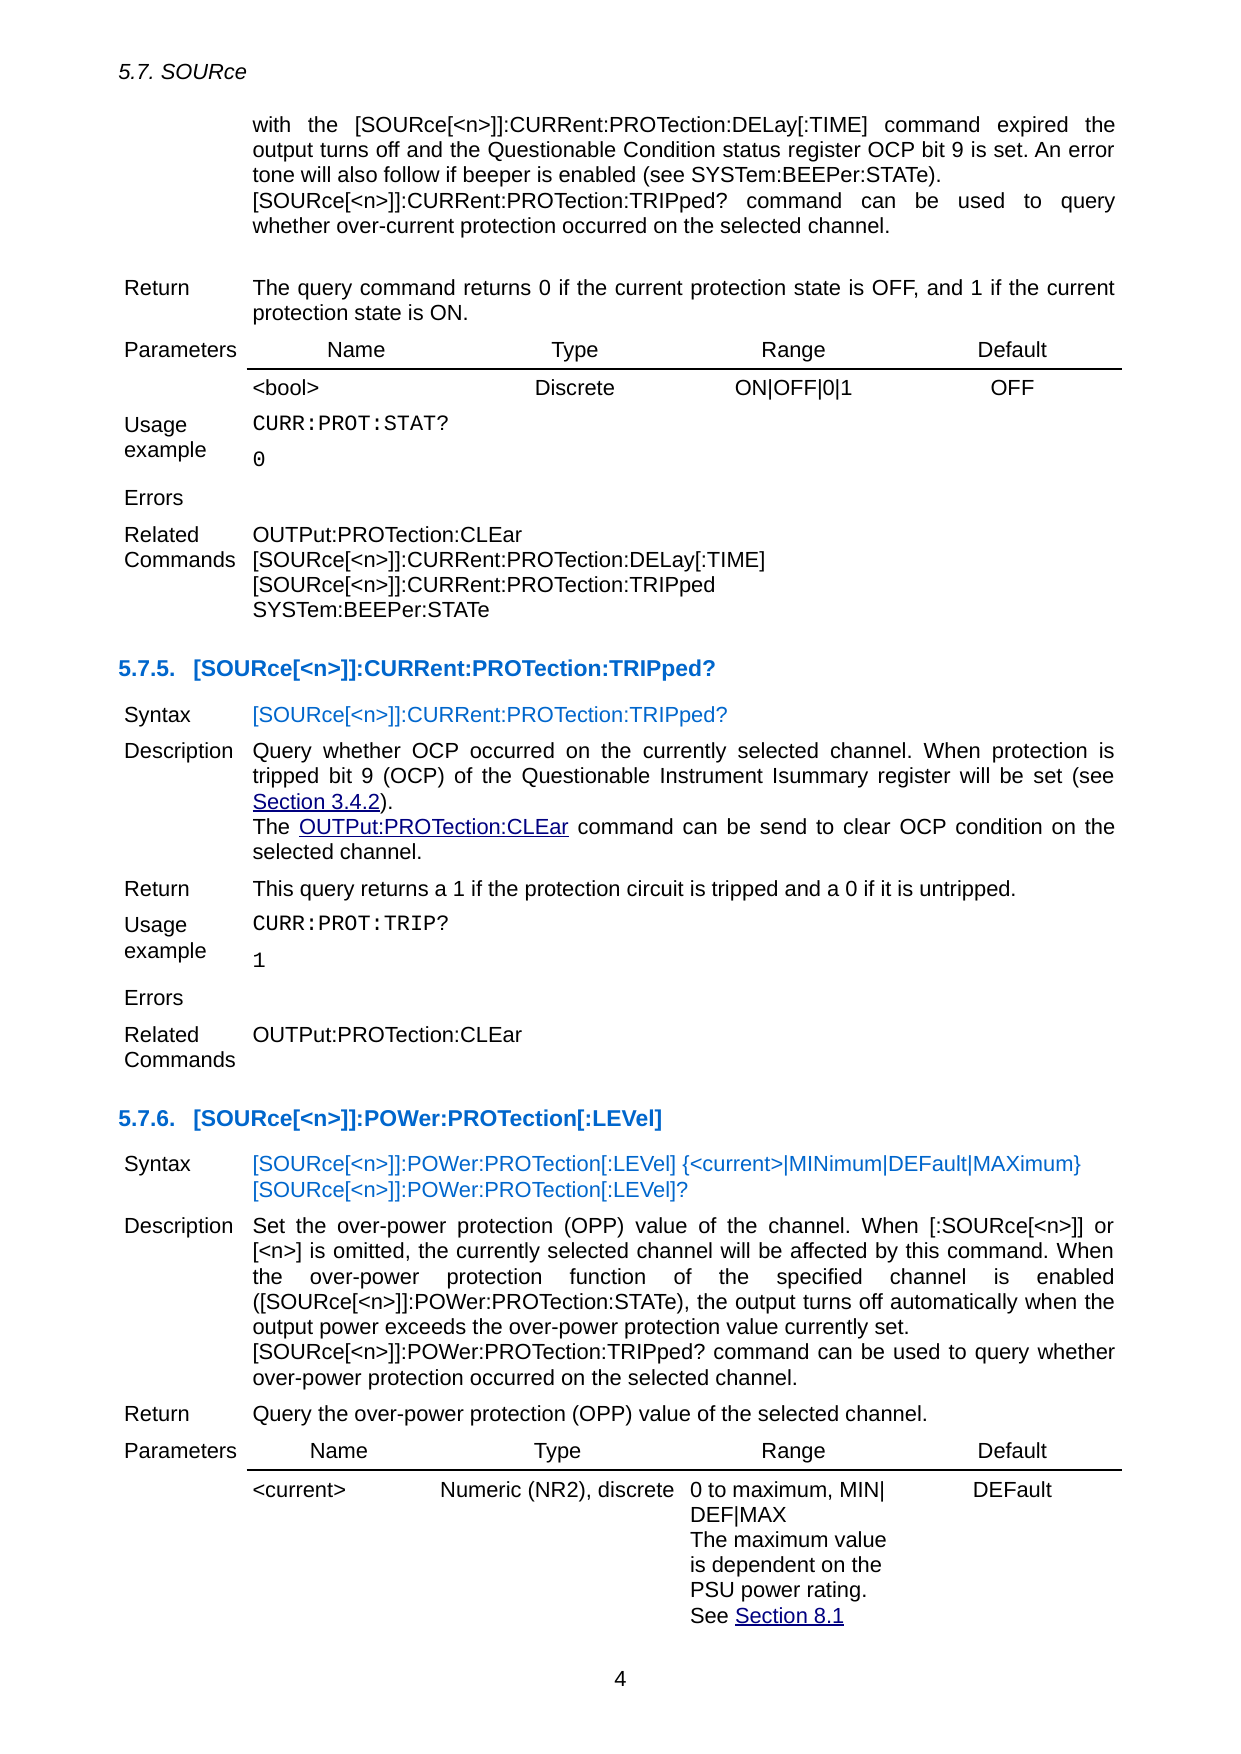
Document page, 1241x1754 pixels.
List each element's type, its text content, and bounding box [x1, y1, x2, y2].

table_cell OUTPut:PROTection:CLEar [SOURce[<n>]]:CURRent:PROTection:DELay[:TIME] [SOURce[<n>]]:CURRent:PROTection:TRIPped SYSTem:BEEPer:STATe [247, 516, 1122, 628]
table_cell Related Commands [118, 1016, 247, 1078]
table_cell Usage example [118, 907, 247, 979]
table_cell Related Commands [118, 516, 247, 628]
table_cell Default [903, 1432, 1122, 1469]
table_cell Usage example [118, 406, 247, 479]
table_header Syntax [118, 1146, 247, 1207]
table_cell [118, 106, 247, 269]
table_cell Errors [118, 979, 247, 1016]
table_header Syntax [118, 696, 247, 732]
table_cell [247, 479, 1122, 516]
table_cell Type [465, 331, 684, 367]
subtitle [SOURce[<n>]]:CURRent:PROTection:TRIPped? [118, 654, 1122, 681]
table_cell Name [247, 331, 465, 367]
table_cell Return [118, 1395, 247, 1432]
table_cell [247, 979, 1122, 1016]
table_cell Name [247, 1432, 431, 1469]
table_cell Query the over-power protection (OPP) value of the selected channel. [247, 1395, 1122, 1432]
table_header [SOURce[<n>]]:CURRent:PROTection:TRIPped? [247, 696, 1122, 732]
table_cell Return [118, 269, 247, 331]
table_cell Parameters [118, 1432, 247, 1633]
subtitle [SOURce[<n>]]:POWer:PROTection[:LEVel] [118, 1104, 1122, 1131]
table_cell Set the over-power protection (OPP) value of the channel. When [:SOURce[<n>]] or [<n>] is omitted, the currently selected channel will be affected by this command. When the over-power protection function of the specified channel is enabled ([SOURce[<n>]]:POWer:PROTection:STATe), the output turns off automatically when the output power exceeds the over-power protection value currently set. [SOURce[<n>]]:POWer:PROTection:TRIPped? command can be used to query whether over-power protection occurred on the selected channel. [247, 1208, 1122, 1395]
table_cell Type [431, 1432, 684, 1469]
table_cell Range [684, 331, 903, 367]
table_cell <current> [247, 1471, 431, 1633]
table_cell This query returns a 1 if the protection circuit is tripped and a 0 if it is untripped. [247, 870, 1122, 907]
table_cell Query whether OCP occurred on the currently selected channel. When protection is tripped bit 9 (OCP) of the Questionable Instrument Isummary register will be set (see Section 3.4.2). The OUTPut:PROTection:CLEar command can be send to clear OCP condition on the selected channel. [247, 733, 1122, 870]
table_cell Description [118, 733, 247, 870]
table_cell Return [118, 870, 247, 907]
table_cell CURR:PROT:TRIP? 1 [247, 907, 1122, 979]
table_cell with the [SOURce[<n>]]:CURRent:PROTection:DELay[:TIME] command expired the output turns off and the Questionable Condition status register OCP bit 9 is set. An error tone will also follow if beeper is enabled (see SYSTem:BEEPer:STATe). [SOURce[<n>]]:CURRent:PROTection:TRIPped? command can be used to query whether over-current protection occurred on the selected channel. [247, 106, 1122, 269]
table_cell Range [684, 1432, 903, 1469]
table_cell The query command returns 0 if the current protection state is OFF, and 1 if the current protection state is ON. [247, 269, 1122, 331]
table_cell Default [903, 331, 1122, 367]
table_cell Discrete [465, 370, 684, 406]
table_cell Numeric (NR2), discrete [431, 1471, 684, 1633]
table_cell DEFault [903, 1471, 1122, 1633]
table_cell Parameters [118, 331, 247, 406]
table_header [SOURce[<n>]]:POWer:PROTection[:LEVel] {<current>|MINimum|DEFault|MAXimum} [SOURce[<n>]]:POWer:PROTection[:LEVel]? [247, 1146, 1122, 1207]
table_cell ON|OFF|0|1 [684, 370, 903, 406]
table_cell CURR:PROT:STAT? 0 [247, 406, 1122, 479]
table_cell Errors [118, 479, 247, 516]
table_cell <bool> [247, 370, 465, 406]
table_cell 0 to maximum, MIN|DEF|MAX The maximum value is dependent on the PSU power rating. See Section 8.1 [684, 1471, 903, 1633]
table_cell OUTPut:PROTection:CLEar [247, 1016, 1122, 1078]
table_cell Description [118, 1208, 247, 1395]
table_cell OFF [903, 370, 1122, 406]
